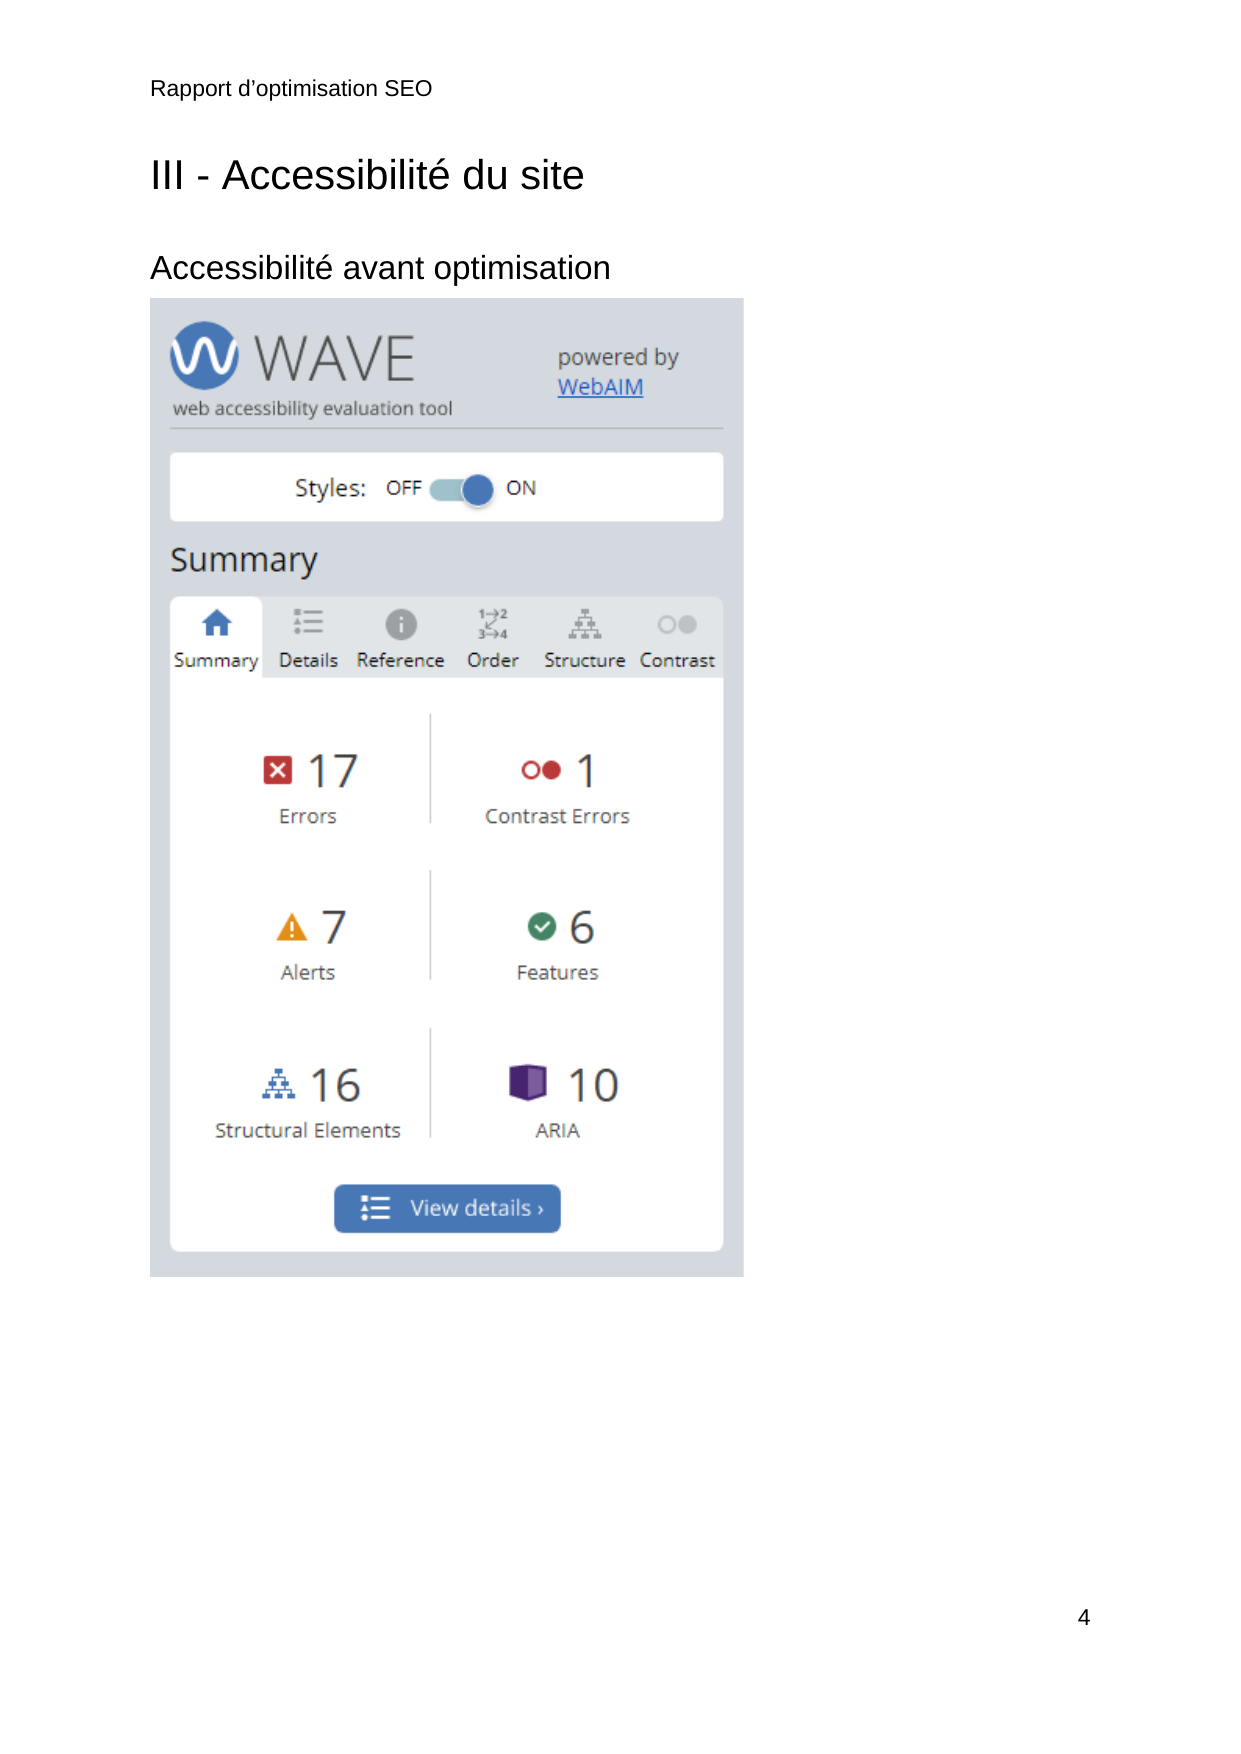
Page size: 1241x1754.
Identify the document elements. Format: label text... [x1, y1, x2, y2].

subtitle III - Accessibilité du site [150, 150, 1090, 198]
subtitle Accessibilité avant optimisation [150, 248, 1090, 286]
